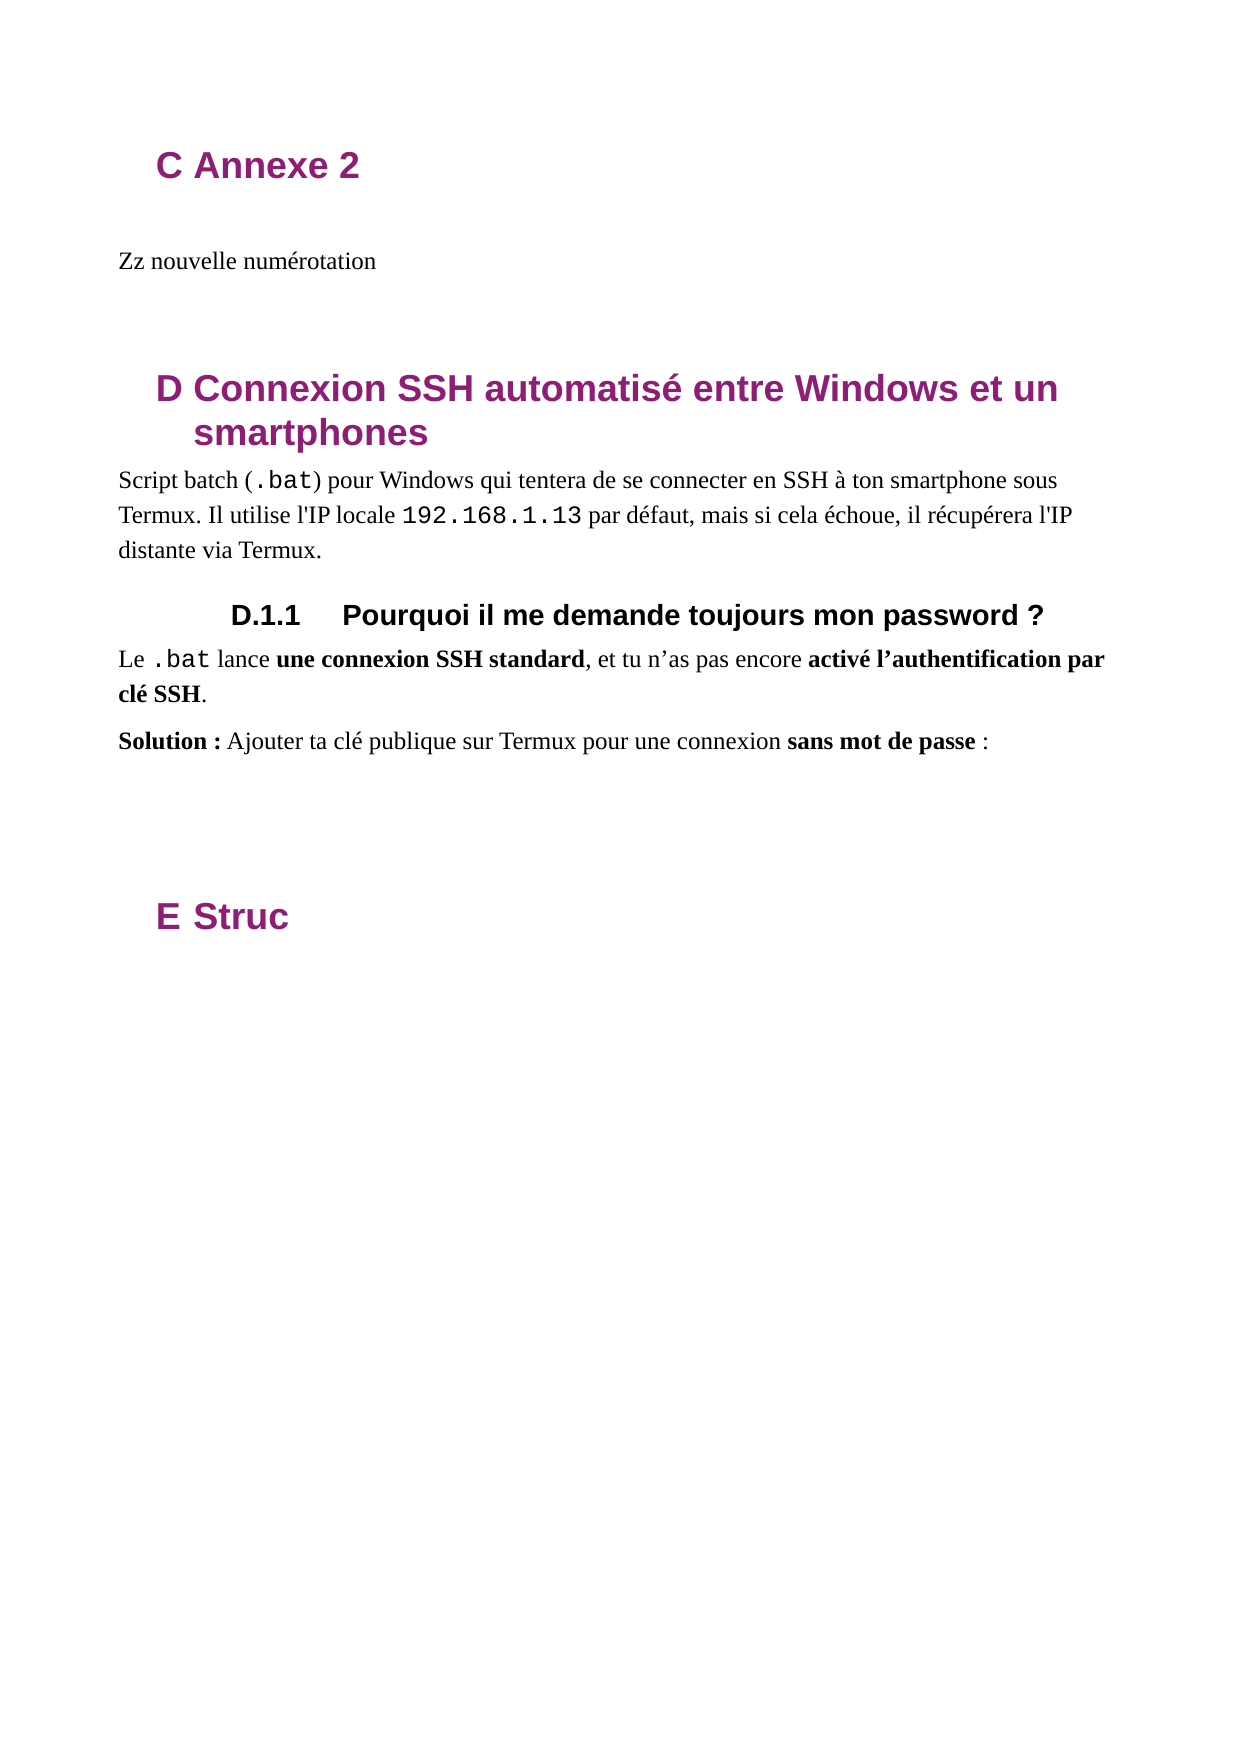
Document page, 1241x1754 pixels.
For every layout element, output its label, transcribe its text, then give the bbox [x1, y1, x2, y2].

text Le .bat lance une connexion SSH standard, et tu n’as pas encore activé l’authentification par clé SSH. [118, 644, 1122, 708]
subtitle Annexe 2 [156, 143, 1122, 186]
subtitle Struc [156, 894, 1122, 937]
subtitle Connexion SSH automatisé entre Windows et un smartphones [156, 367, 1122, 453]
subtitle Pourquoi il me demande toujours mon password ? [231, 598, 1122, 631]
text Zz nouvelle numérotation [118, 246, 1122, 275]
text Solution : Ajouter ta clé publique sur Termux pour une connexion sans mot de passe : [118, 726, 1122, 755]
text Script batch (.bat) pour Windows qui tentera de se connecter en SSH à ton smartphone sous Termux. Il utilise l'IP locale 192.168.1.13 par défaut, mais si cela échoue, il récupérera l'IP distante via Termux. [118, 465, 1122, 564]
